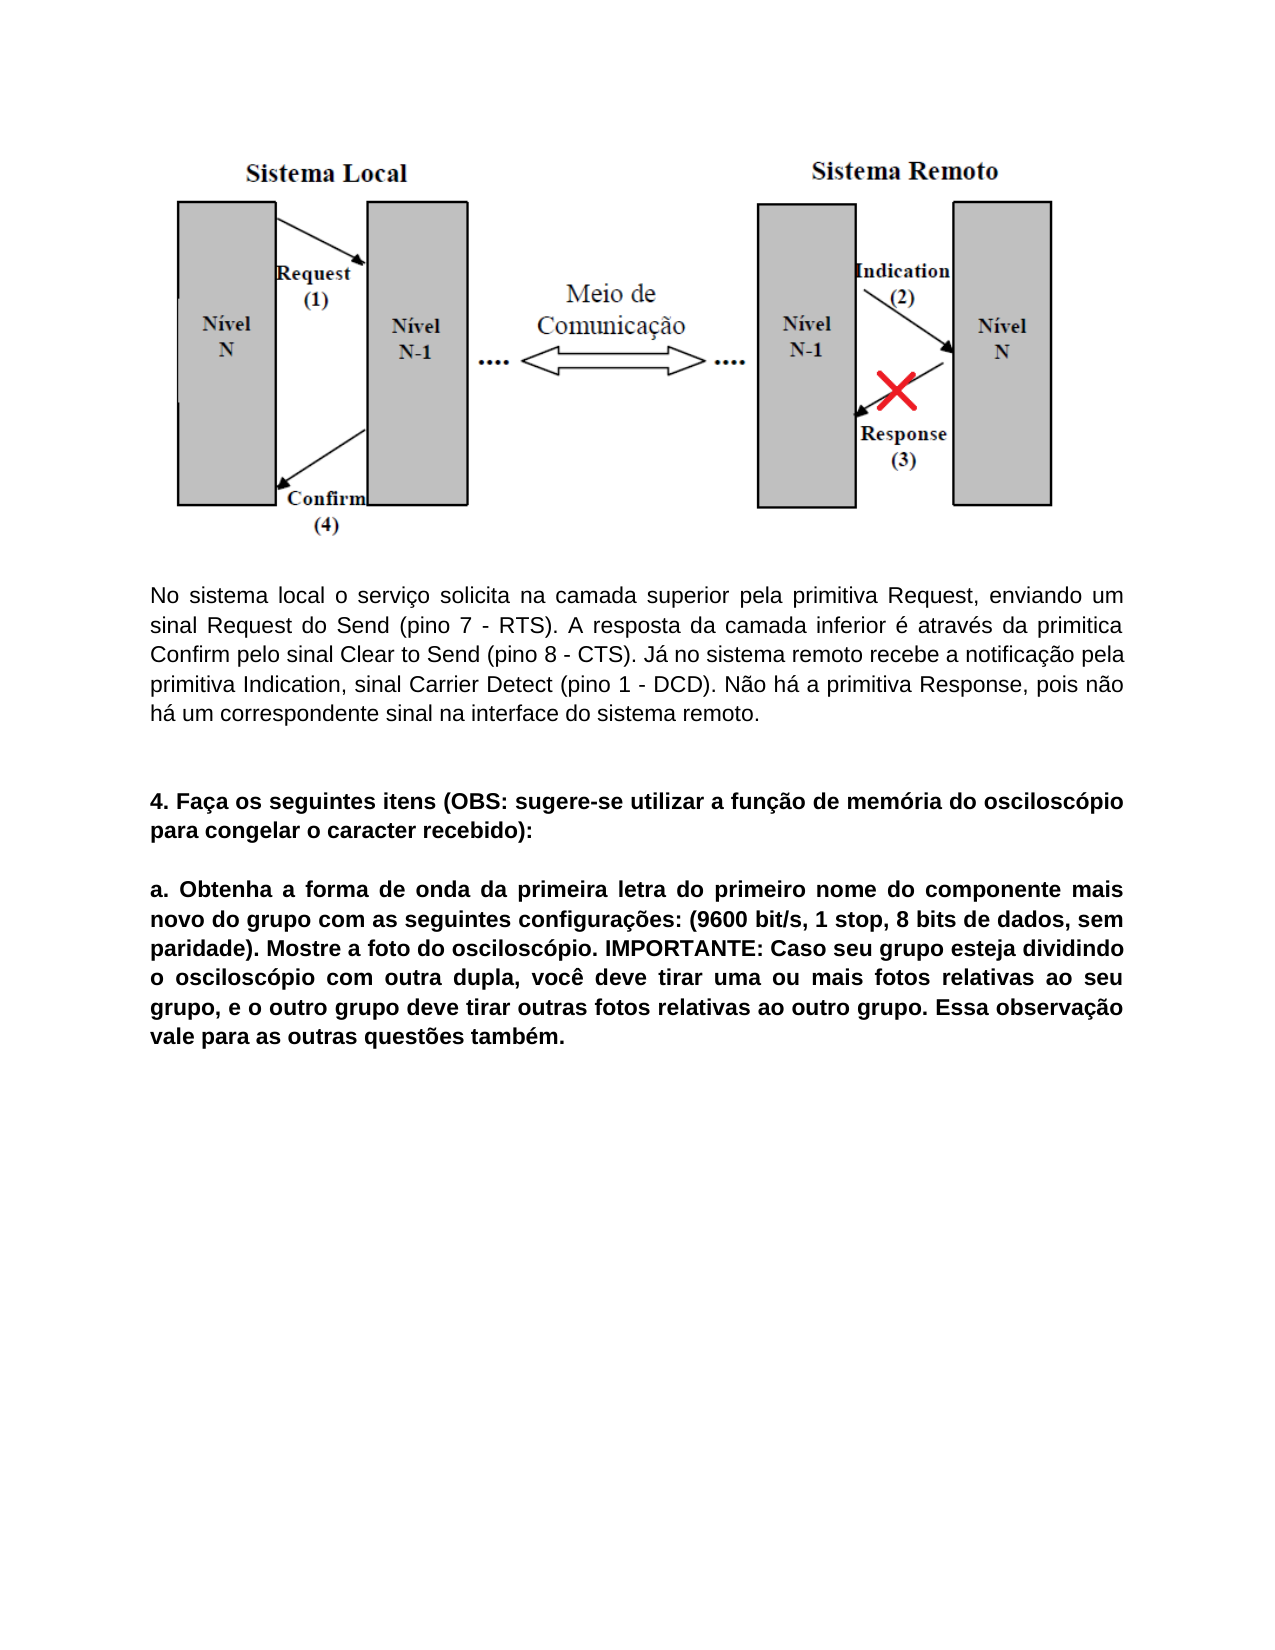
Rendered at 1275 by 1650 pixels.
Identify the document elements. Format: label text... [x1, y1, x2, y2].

text a. Obtenha a forma de onda da primeira letra do primeiro nome do componente mais novo do grupo com as seguintes configurações: (9600 bit/s, 1 stop, 8 bits de dados, sem paridade). Mostre a foto do osciloscópio. IMPORTANTE: Caso seu grupo esteja dividindo o osciloscópio com outra dupla, você deve tirar uma ou mais fotos relativas ao seu grupo, e o outro grupo deve tirar outras fotos relativas ao outro grupo. Essa observação vale para as outras questões também. [150, 877, 1125, 1049]
text No sistema local o serviço solicita na camada superior pela primitiva Request, enviando um sinal Request do Send (pino 7 - RTS). A resposta da camada inferior é através da primitica Confirm pelo sinal Clear to Send (pino 8 - CTS). Já no sistema remoto recebe a notificação pela primitiva Indication, sinal Carrier Detect (pino 1 - DCD). Não há a primitiva Response, pois não há um correspondente sinal na interface do sistema remoto. [150, 583, 1125, 726]
picture [150, 150, 1097, 550]
text 4. Faça os seguintes itens (OBS: sugere-se utilizar a função de memória do osciloscópio para congelar o caracter recebido): [150, 789, 1125, 844]
